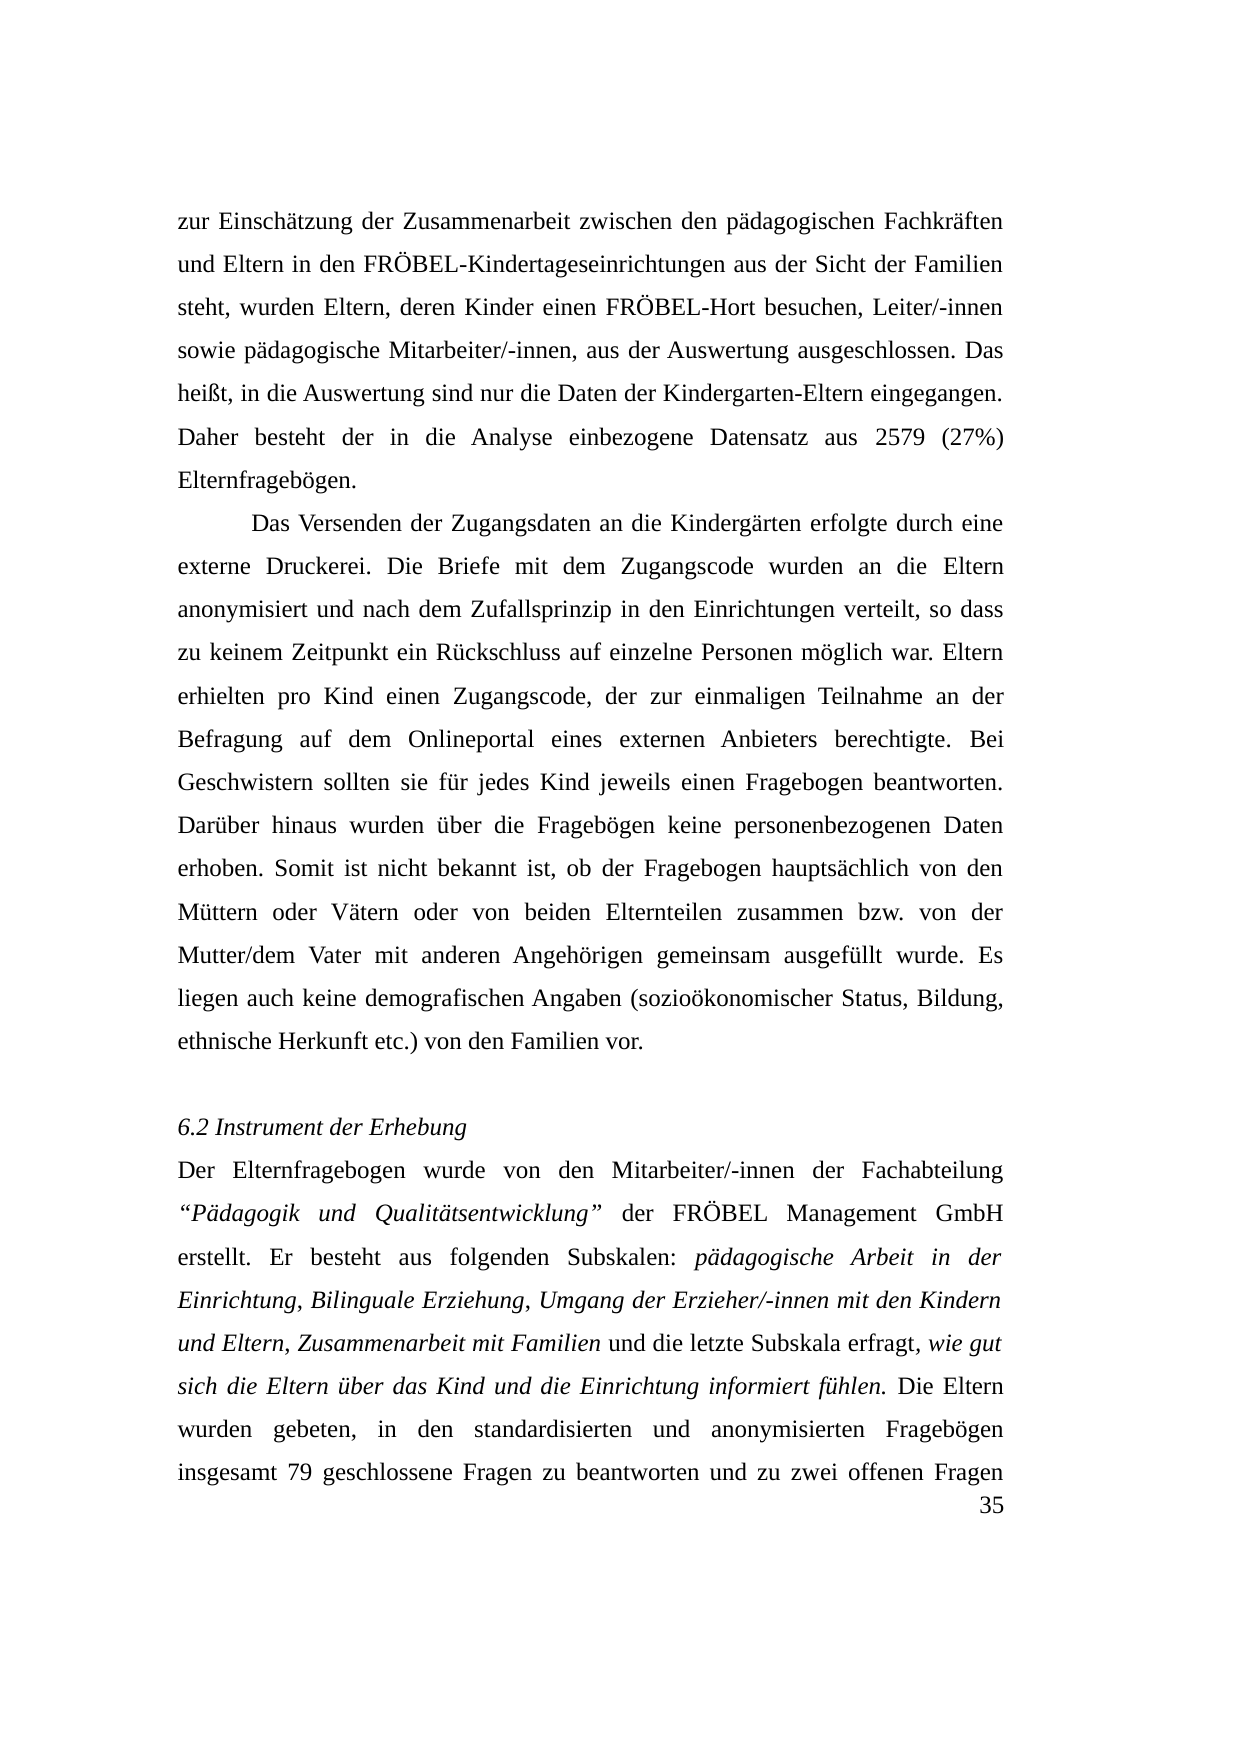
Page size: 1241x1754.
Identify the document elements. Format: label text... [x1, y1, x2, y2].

text Der Elternfragebogen wurde von den Mitarbeiter/-innen der Fachabteilung “Pädagogik und Qualitätsentwicklung” der FRÖBEL Management GmbH erstellt. Er besteht aus folgenden Subskalen: pädagogische Arbeit in der Einrichtung, Bilinguale Erziehung, Umgang der Erzieher/-innen mit den Kindern und Eltern, Zusammenarbeit mit Familien und die letzte Subskala erfragt, wie gut sich die Eltern über das Kind und die Einrichtung informiert fühlen. Die Eltern wurden gebeten, in den standardisierten und anonymisierten Fragebögen insgesamt 79 geschlossene Fragen zu beantworten und zu zwei offenen Fragen [177, 1155, 1004, 1486]
text zur Einschätzung der Zusammenarbeit zwischen den pädagogischen Fachkräften und Eltern in den FRÖBEL-Kindertageseinrichtungen aus der Sicht der Familien steht, wurden Eltern, deren Kinder einen FRÖBEL-Hort besuchen, Leiter/-innen sowie pädagogische Mitarbeiter/-innen, aus der Auswertung ausgeschlossen. Das heißt, in die Auswertung sind nur die Daten der Kindergarten-Eltern eingegangen. Daher besteht der in die Analyse einbezogene Datensatz aus 2579 (27%) Elternfragebögen. [177, 206, 1004, 493]
text Das Versenden der Zugangsdaten an die Kindergärten erfolgte durch eine externe Druckerei. Die Briefe mit dem Zugangscode wurden an die Eltern anonymisiert und nach dem Zufallsprinzip in den Einrichtungen verteilt, so dass zu keinem Zeitpunkt ein Rückschluss auf einzelne Personen möglich war. Eltern erhielten pro Kind einen Zugangscode, der zur einmaligen Teilnahme an der Befragung auf dem Onlineportal eines externen Anbieters berechtigte. Bei Geschwistern sollten sie für jedes Kind jeweils einen Fragebogen beantworten. Darüber hinaus wurden über die Fragebögen keine personenbezogenen Daten erhoben. Somit ist nicht bekannt ist, ob der Fragebogen hauptsächlich von den Müttern oder Vätern oder von beiden Elternteilen zusammen bzw. von der Mutter/dem Vater mit anderen Angehörigen gemeinsam ausgefüllt wurde. Es liegen auch keine demografischen Angaben (sozioökonomischer Status, Bildung, ethnische Herkunft etc.) von den Familien vor. [177, 508, 1004, 1055]
text 6.2 Instrument der Erhebung [177, 1112, 1004, 1141]
